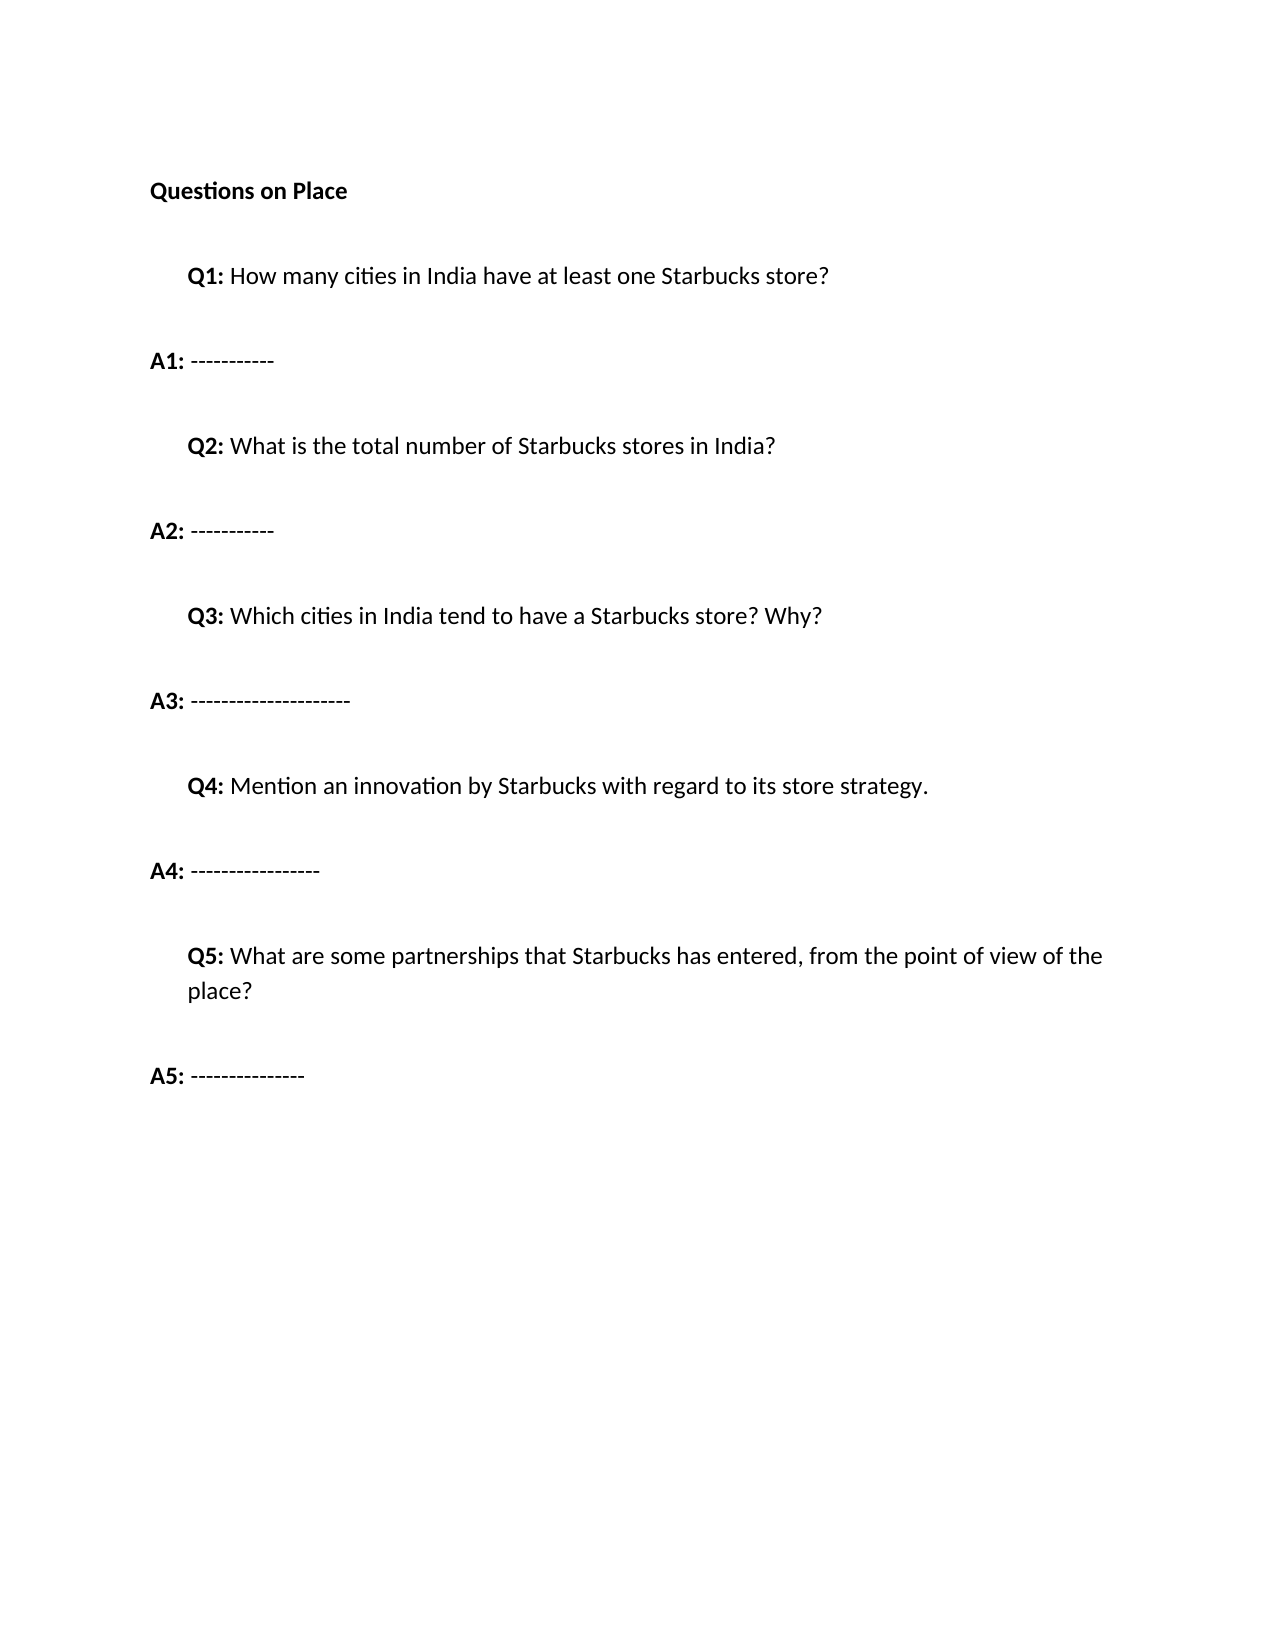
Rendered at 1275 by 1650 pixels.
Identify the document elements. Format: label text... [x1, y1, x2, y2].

text Q4: Mention an innovation by Starbucks with regard to its store strategy. [187, 770, 1125, 801]
text A3: --------------------- [150, 685, 1125, 716]
text Q1: How many cities in India have at least one Starbucks store? [187, 260, 1125, 291]
text A5: --------------- [150, 1060, 1125, 1091]
text A2: ----------- [150, 515, 1125, 546]
text A1: ----------- [150, 345, 1125, 376]
text Q5: What are some partnerships that Starbucks has entered, from the point of view of the place? [187, 940, 1125, 1006]
text Q3: Which cities in India tend to have a Starbucks store? Why? [187, 600, 1125, 631]
text Questions on Place [150, 175, 1125, 206]
text A4: ----------------- [150, 855, 1125, 886]
text Q2: What is the total number of Starbucks stores in India? [187, 430, 1125, 461]
